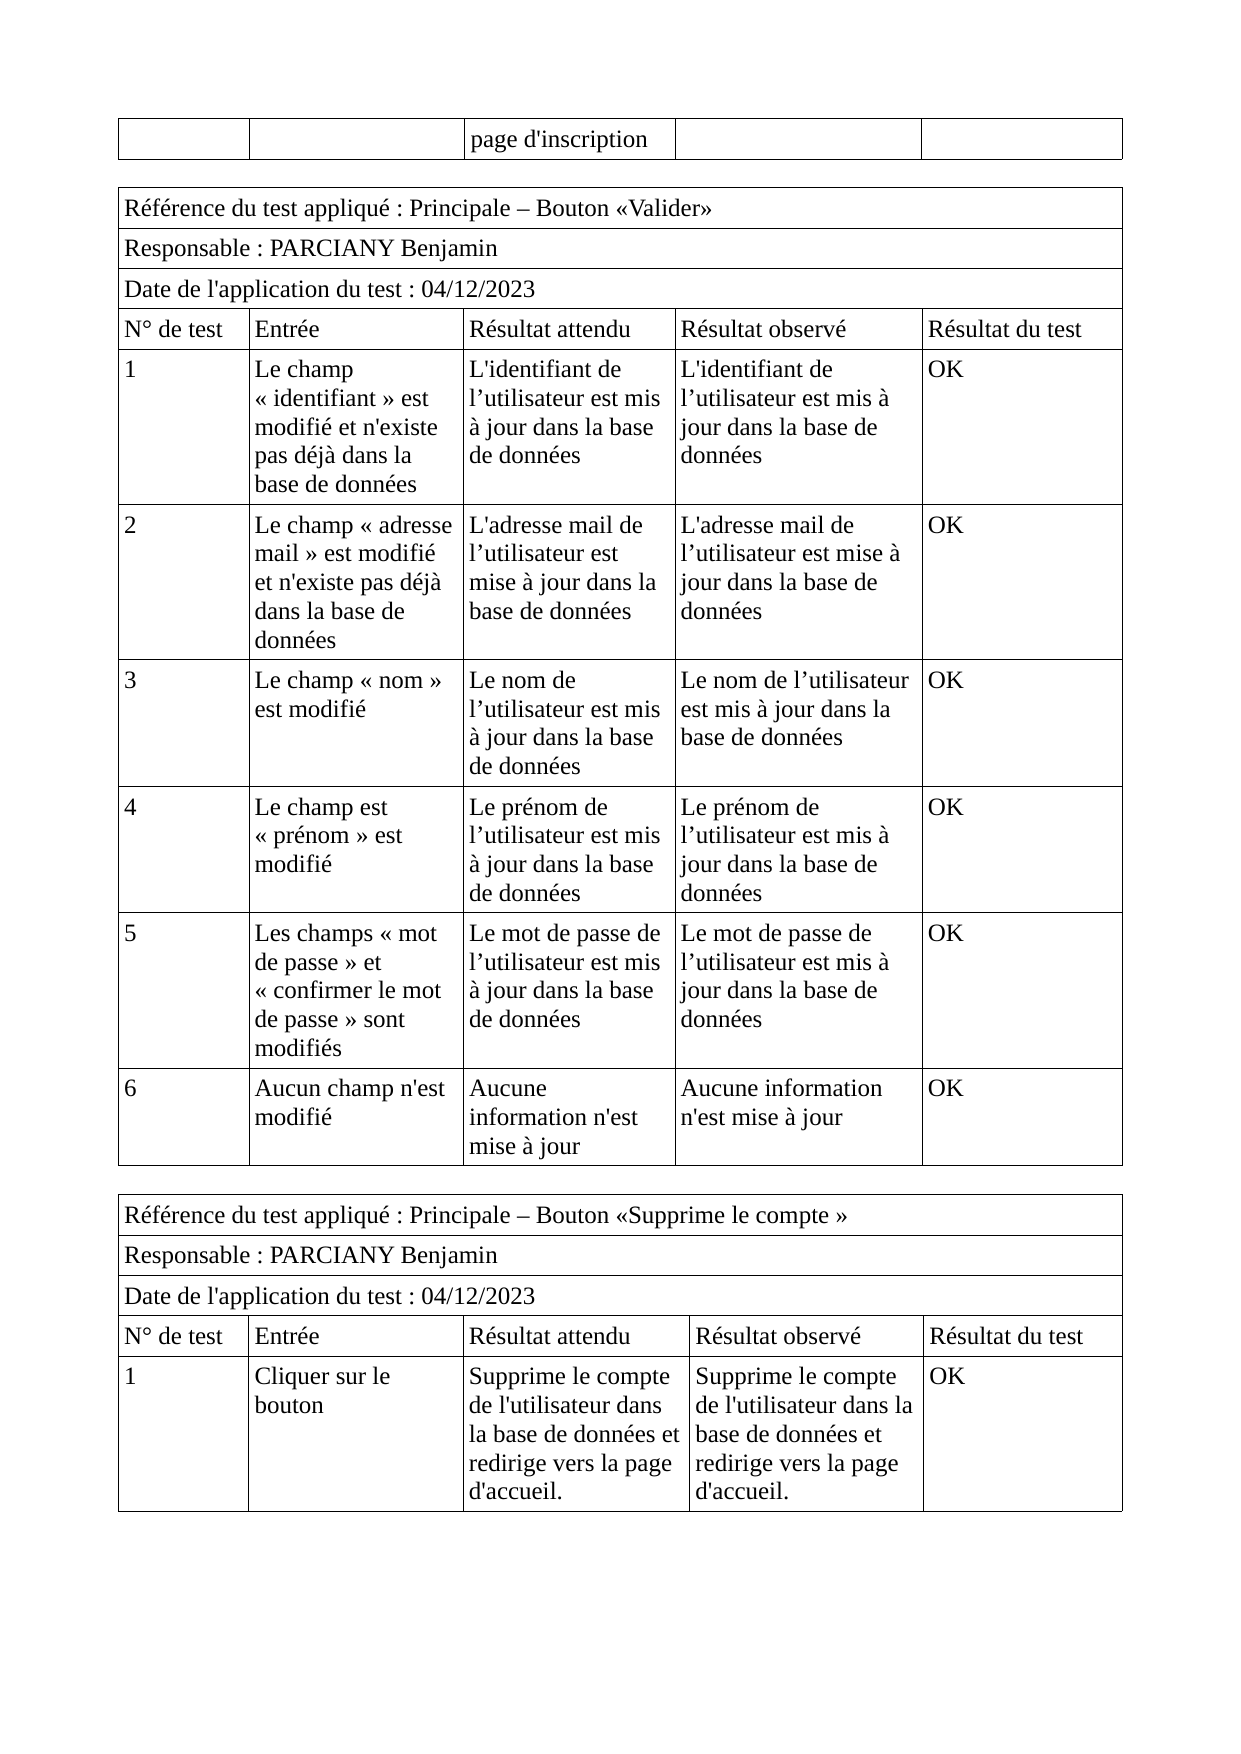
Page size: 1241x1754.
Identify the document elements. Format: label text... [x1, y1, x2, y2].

table_cell Le champ « adresse mail » est modifié et n'existe pas déjà dans la base de données [250, 505, 463, 659]
table_cell Les champs « mot de passe » et « confirmer le mot de passe » sont modifiés [250, 913, 463, 1068]
table_cell L'adresse mail de l’utilisateur est mise à jour dans la base de données [464, 505, 675, 659]
table_cell Le mot de passe de l’utilisateur est mis à jour dans la base de données [676, 913, 922, 1068]
table_cell N° de test [119, 1316, 248, 1356]
table_cell OK [923, 913, 1122, 1068]
table_cell [922, 119, 1122, 158]
table_cell Le mot de passe de l’utilisateur est mis à jour dans la base de données [464, 913, 675, 1068]
table_cell L'adresse mail de l’utilisateur est mise à jour dans la base de données [676, 505, 922, 659]
table_cell 4 [119, 787, 249, 912]
table_cell Résultat attendu [464, 309, 675, 348]
table_cell 3 [119, 660, 249, 786]
table_cell 2 [119, 505, 249, 659]
table_cell Résultat observé [690, 1316, 923, 1356]
table_cell Supprime le compte de l'utilisateur dans la base de données et redirige vers la page d'accueil. [690, 1357, 923, 1511]
table_cell Résultat du test [923, 309, 1122, 348]
table_cell Entrée [249, 1316, 463, 1356]
table_cell OK [923, 350, 1122, 504]
table_cell Date de l'application du test : 04/12/2023 [119, 1276, 1122, 1315]
table_cell Entrée [250, 309, 463, 348]
table_cell Le prénom de l’utilisateur est mis à jour dans la base de données [676, 787, 922, 912]
table_cell [250, 119, 464, 158]
table_cell N° de test [119, 309, 249, 348]
table_cell [676, 119, 921, 158]
table_cell 5 [119, 913, 249, 1068]
table_cell 6 [119, 1069, 249, 1165]
table_cell Le nom de l’utilisateur est mis à jour dans la base de données [676, 660, 922, 786]
table_cell Responsable : PARCIANY Benjamin [119, 1236, 1122, 1275]
table_cell OK [924, 1357, 1122, 1511]
table_cell Le nom de l’utilisateur est mis à jour dans la base de données [464, 660, 675, 786]
table_cell Le champ est « prénom » est modifié [250, 787, 463, 912]
table_cell Responsable : PARCIANY Benjamin [119, 229, 1122, 268]
table_cell Résultat observé [676, 309, 922, 348]
table_cell OK [923, 1069, 1122, 1165]
table_cell Supprime le compte de l'utilisateur dans la base de données et redirige vers la page d'accueil. [464, 1357, 689, 1511]
table_cell Le prénom de l’utilisateur est mis à jour dans la base de données [464, 787, 675, 912]
table_cell Résultat du test [924, 1316, 1122, 1356]
table_cell 1 [119, 1357, 248, 1511]
table_cell Le champ « identifiant » est modifié et n'existe pas déjà dans la base de données [250, 350, 463, 504]
table_cell OK [923, 660, 1122, 786]
table_cell Aucun champ n'est modifié [250, 1069, 463, 1165]
table_cell page d'inscription [465, 119, 675, 158]
table_cell Date de l'application du test : 04/12/2023 [119, 269, 1122, 308]
table_cell [119, 119, 249, 158]
table_header Référence du test appliqué : Principale – Bouton «Supprime le compte » [119, 1195, 1122, 1234]
table_cell OK [923, 787, 1122, 912]
table_cell Aucune information n'est mise à jour [676, 1069, 922, 1165]
table_header Référence du test appliqué : Principale – Bouton «Valider» [119, 188, 1122, 228]
table_cell Le champ « nom » est modifié [250, 660, 463, 786]
table_cell Cliquer sur le bouton [249, 1357, 463, 1511]
table_cell L'identifiant de l’utilisateur est mis à jour dans la base de données [464, 350, 675, 504]
table_cell Résultat attendu [464, 1316, 689, 1356]
table_cell Aucune information n'est mise à jour [464, 1069, 675, 1165]
table_cell 1 [119, 350, 249, 504]
table_cell OK [923, 505, 1122, 659]
table_cell L'identifiant de l’utilisateur est mis à jour dans la base de données [676, 350, 922, 504]
